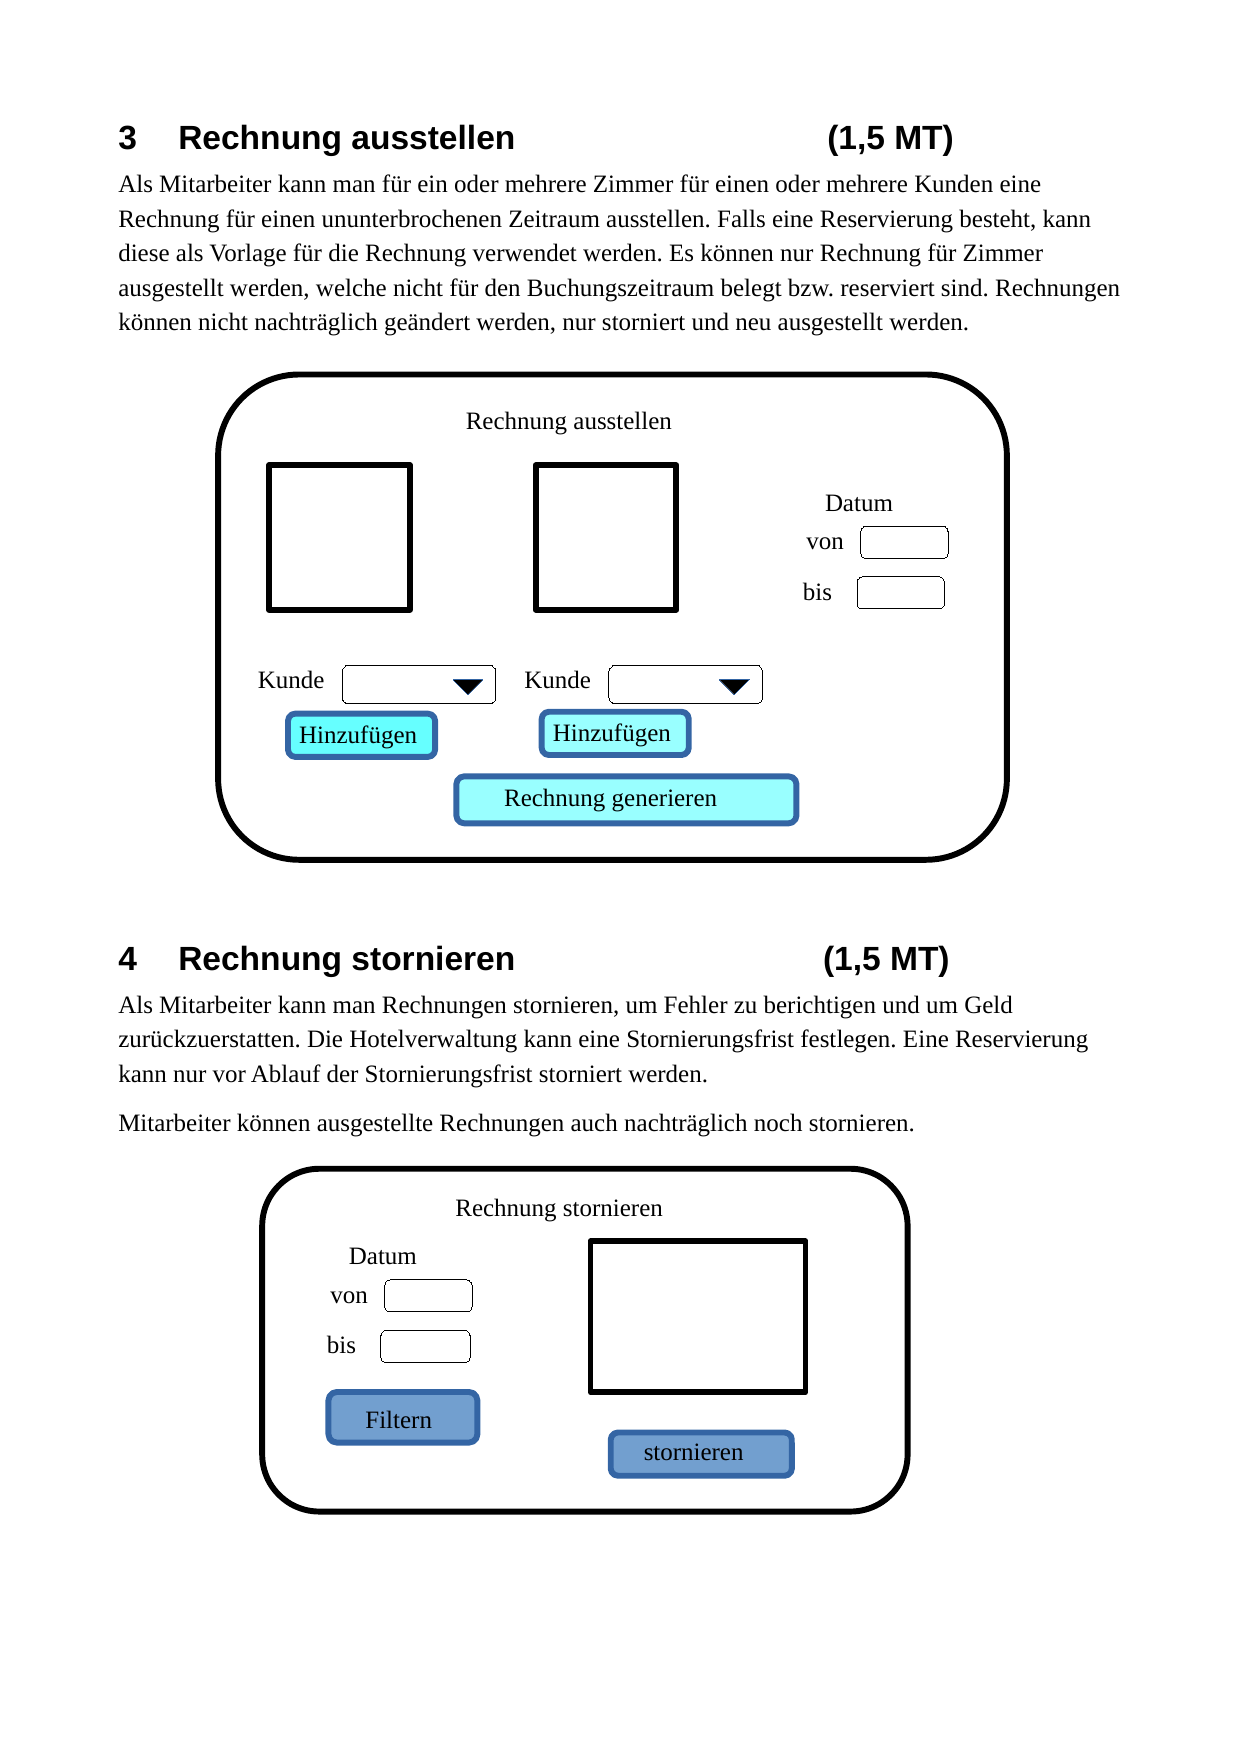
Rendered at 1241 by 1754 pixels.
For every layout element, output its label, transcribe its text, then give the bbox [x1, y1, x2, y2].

subtitle Rechnung stornieren (1,5 MT) [118, 938, 1122, 977]
text Mitarbeiter können ausgestellte Rechnungen auch nachträglich noch stornieren. [118, 1108, 1122, 1136]
text Als Mitarbeiter kann man Rechnungen stornieren, um Fehler zu berichtigen und um Geld zurückzuerstatten. Die Hotelverwaltung kann eine Stornierungsfrist festlegen. Eine Reservierung kann nur vor Ablauf der Stornierungsfrist storniert werden. [118, 990, 1122, 1087]
subtitle Rechnung ausstellen (1,5 MT) [118, 118, 1122, 157]
text Als Mitarbeiter kann man für ein oder mehrere Zimmer für einen oder mehrere Kunden eine Rechnung für einen ununterbrochenen Zeitraum ausstellen. Falls eine Reservierung besteht, kann diese als Vorlage für die Rechnung verwendet werden. Es können nur Rechnung für Zimmer ausgestellt werden, welche nicht für den Buchungszeitraum belegt bzw. reserviert sind. Rechnungen können nicht nachträglich geändert werden, nur storniert und neu ausgestellt werden. [118, 169, 1122, 336]
